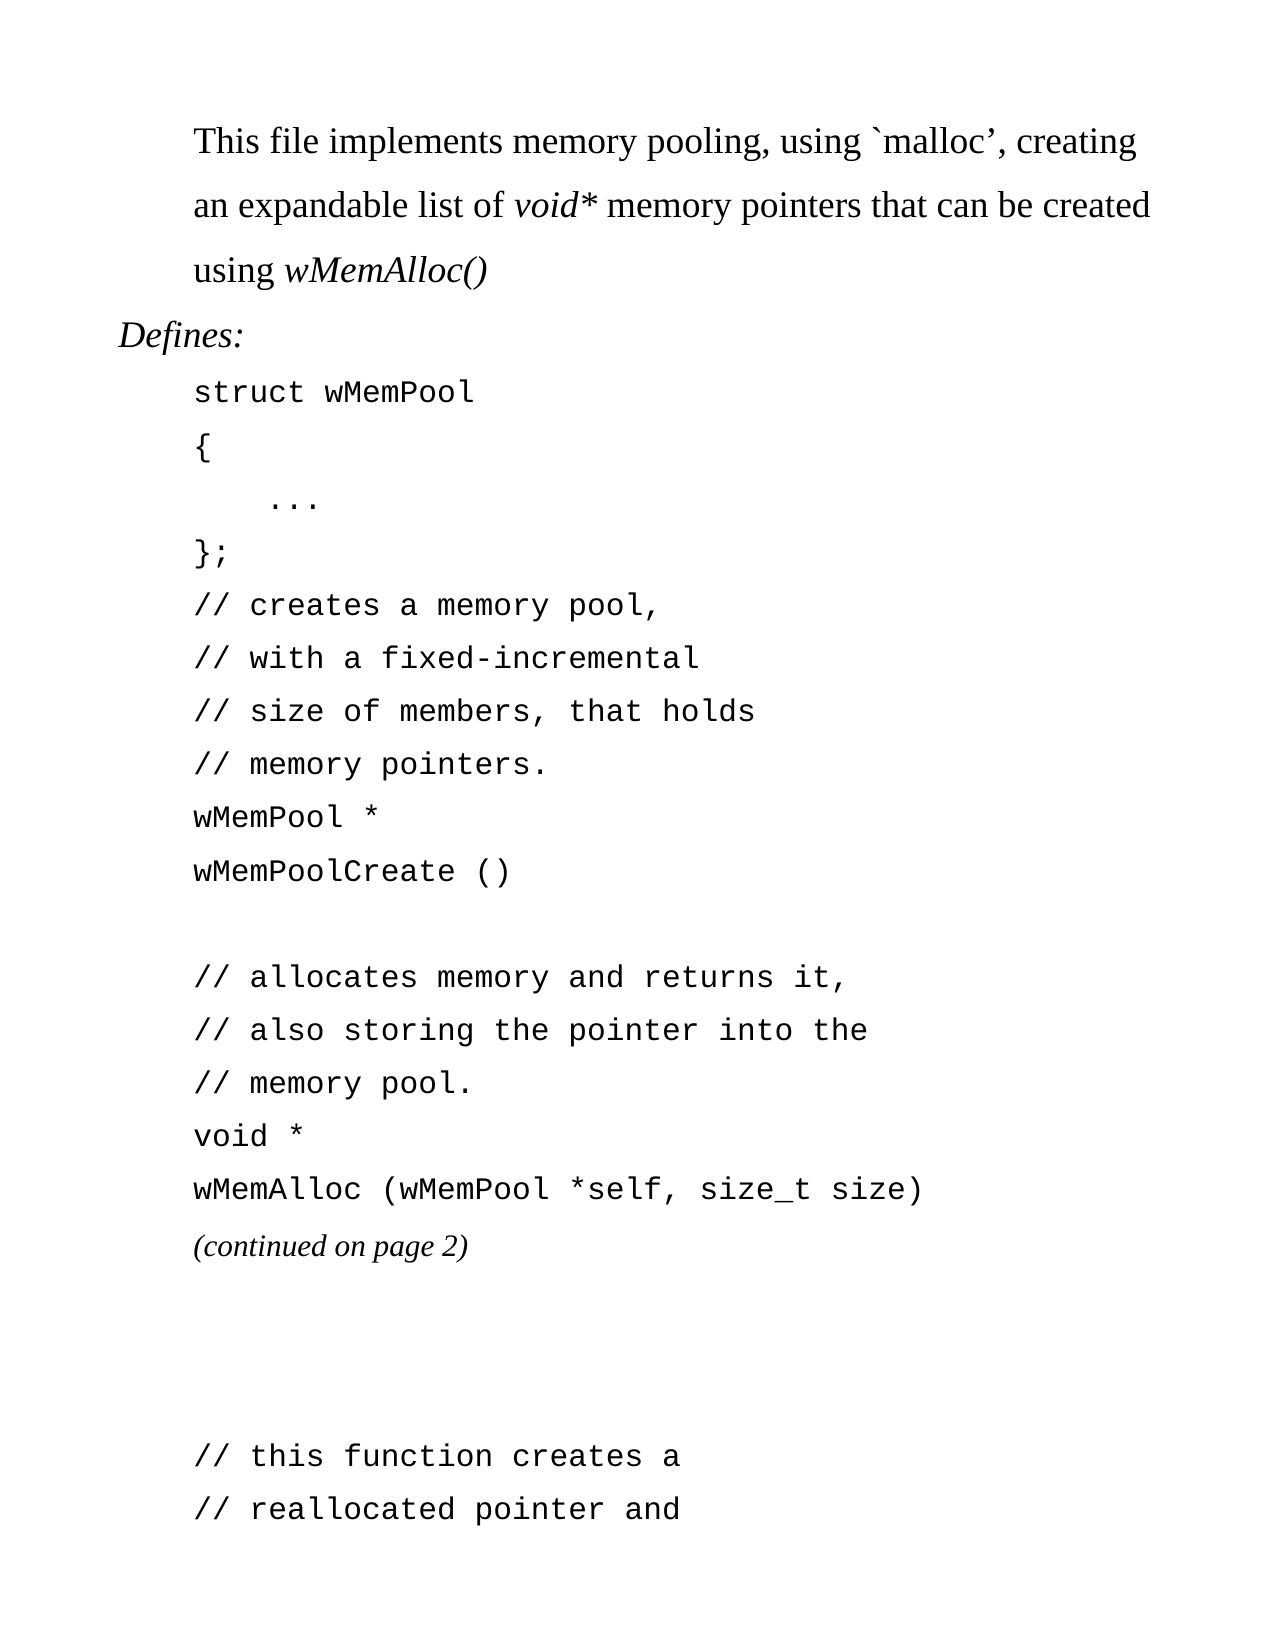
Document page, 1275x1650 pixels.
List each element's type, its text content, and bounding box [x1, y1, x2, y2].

text // allocates memory and returns it, [118, 961, 1157, 997]
text { [118, 430, 1157, 465]
text // size of members, that holds [118, 696, 1157, 731]
text This file implements memory pooling, using `malloc’, creating an expandable list of void* memory pointers that can be created using wMemAlloc() [193, 118, 1157, 291]
text (continued on page 2) [118, 1227, 1157, 1263]
text // creates a memory pool, [118, 589, 1157, 625]
text // with a fixed-incremental [118, 642, 1157, 678]
text void * [118, 1121, 1157, 1156]
text // memory pointers. [118, 749, 1157, 784]
text }; [118, 536, 1157, 572]
text // also storing the pointer into the [118, 1014, 1157, 1050]
text struct wMemPool [118, 377, 1157, 412]
text // memory pool. [118, 1067, 1157, 1103]
text ... [118, 483, 1157, 518]
text wMemAlloc (wMemPool *self, size_t size) [118, 1174, 1157, 1209]
text wMemPool * [118, 802, 1157, 837]
text wMemPoolCreate () [118, 855, 1157, 890]
text Defines: [118, 312, 1157, 355]
text // reallocated pointer and [118, 1493, 1157, 1529]
text // this function creates a [118, 1440, 1157, 1476]
